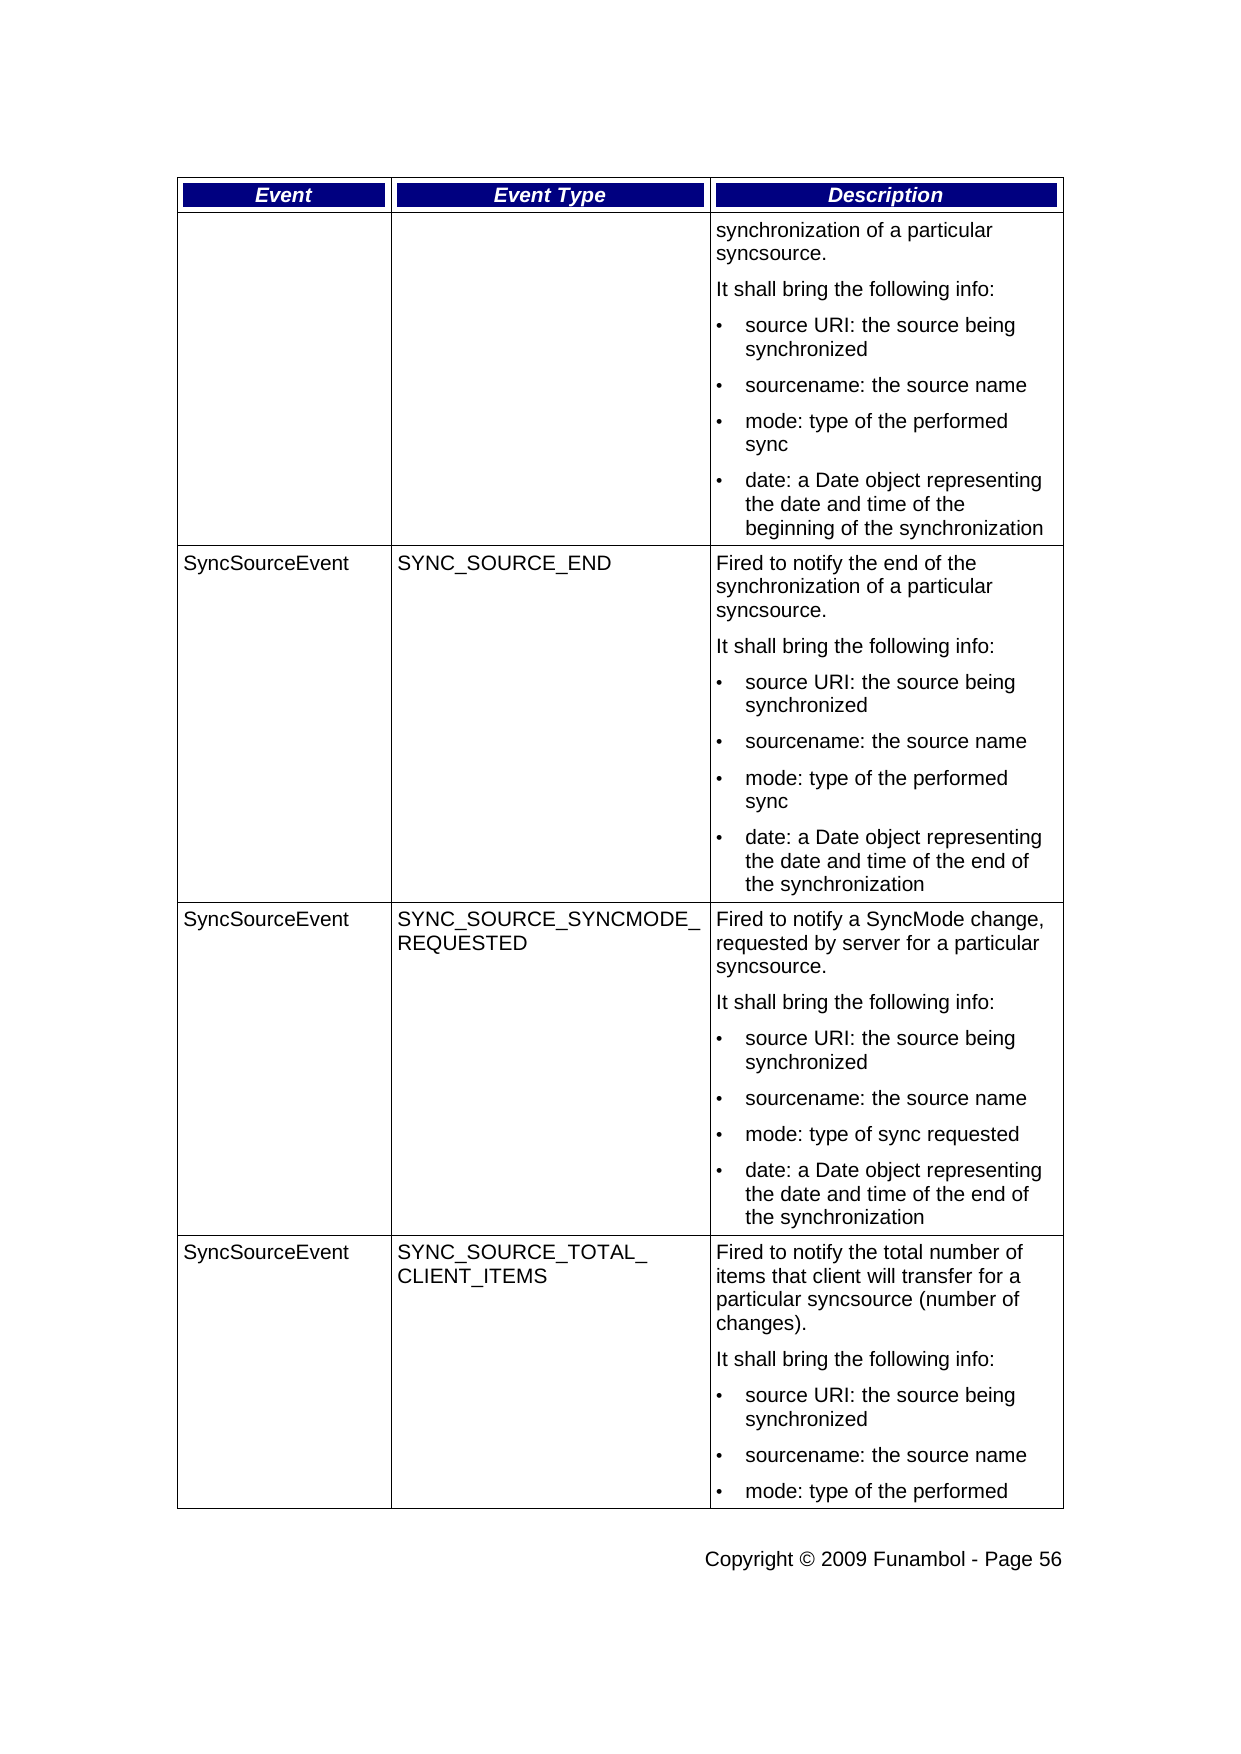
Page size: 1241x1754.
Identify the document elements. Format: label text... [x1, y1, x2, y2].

table_header Event Type [392, 178, 710, 212]
table_cell SyncSourceEvent [178, 903, 391, 1235]
table_cell Fired to notify the total number of items that client will transfer for a particular syncsource (number of changes). It shall bring the following info: source URI: the source being synchronized sourcename: the source name mode: type of the performed sync data: the number of items. date: a Date object representing the date and time of the end of the synchronization [711, 1236, 1063, 1508]
table_header Description [711, 178, 1063, 212]
table_cell synchronization of a particular syncsource. It shall bring the following info: source URI: the source being synchronized sourcename: the source name mode: type of the performed sync date: a Date object representing the date and time of the beginning of the synchronization [711, 213, 1063, 545]
table_cell [392, 213, 710, 545]
table_cell SyncSourceEvent [178, 546, 391, 902]
table_cell Fired to notify a SyncMode change, requested by server for a particular syncsource. It shall bring the following info: source URI: the source being synchronized sourcename: the source name mode: type of sync requested date: a Date object representing the date and time of the end of the synchronization [711, 903, 1063, 1235]
table_cell SYNC_SOURCE_SYNCMODE_REQUESTED [392, 903, 710, 1235]
table_cell SyncSourceEvent [178, 1236, 391, 1508]
table_cell Fired to notify the end of the synchronization of a particular syncsource. It shall bring the following info: source URI: the source being synchronized sourcename: the source name mode: type of the performed sync date: a Date object representing the date and time of the end of the synchronization [711, 546, 1063, 902]
table_header Event [178, 178, 391, 212]
table_cell SYNC_SOURCE_TOTAL_ CLIENT_ITEMS [392, 1236, 710, 1508]
table_cell SYNC_SOURCE_END [392, 546, 710, 902]
table_cell [178, 213, 391, 545]
